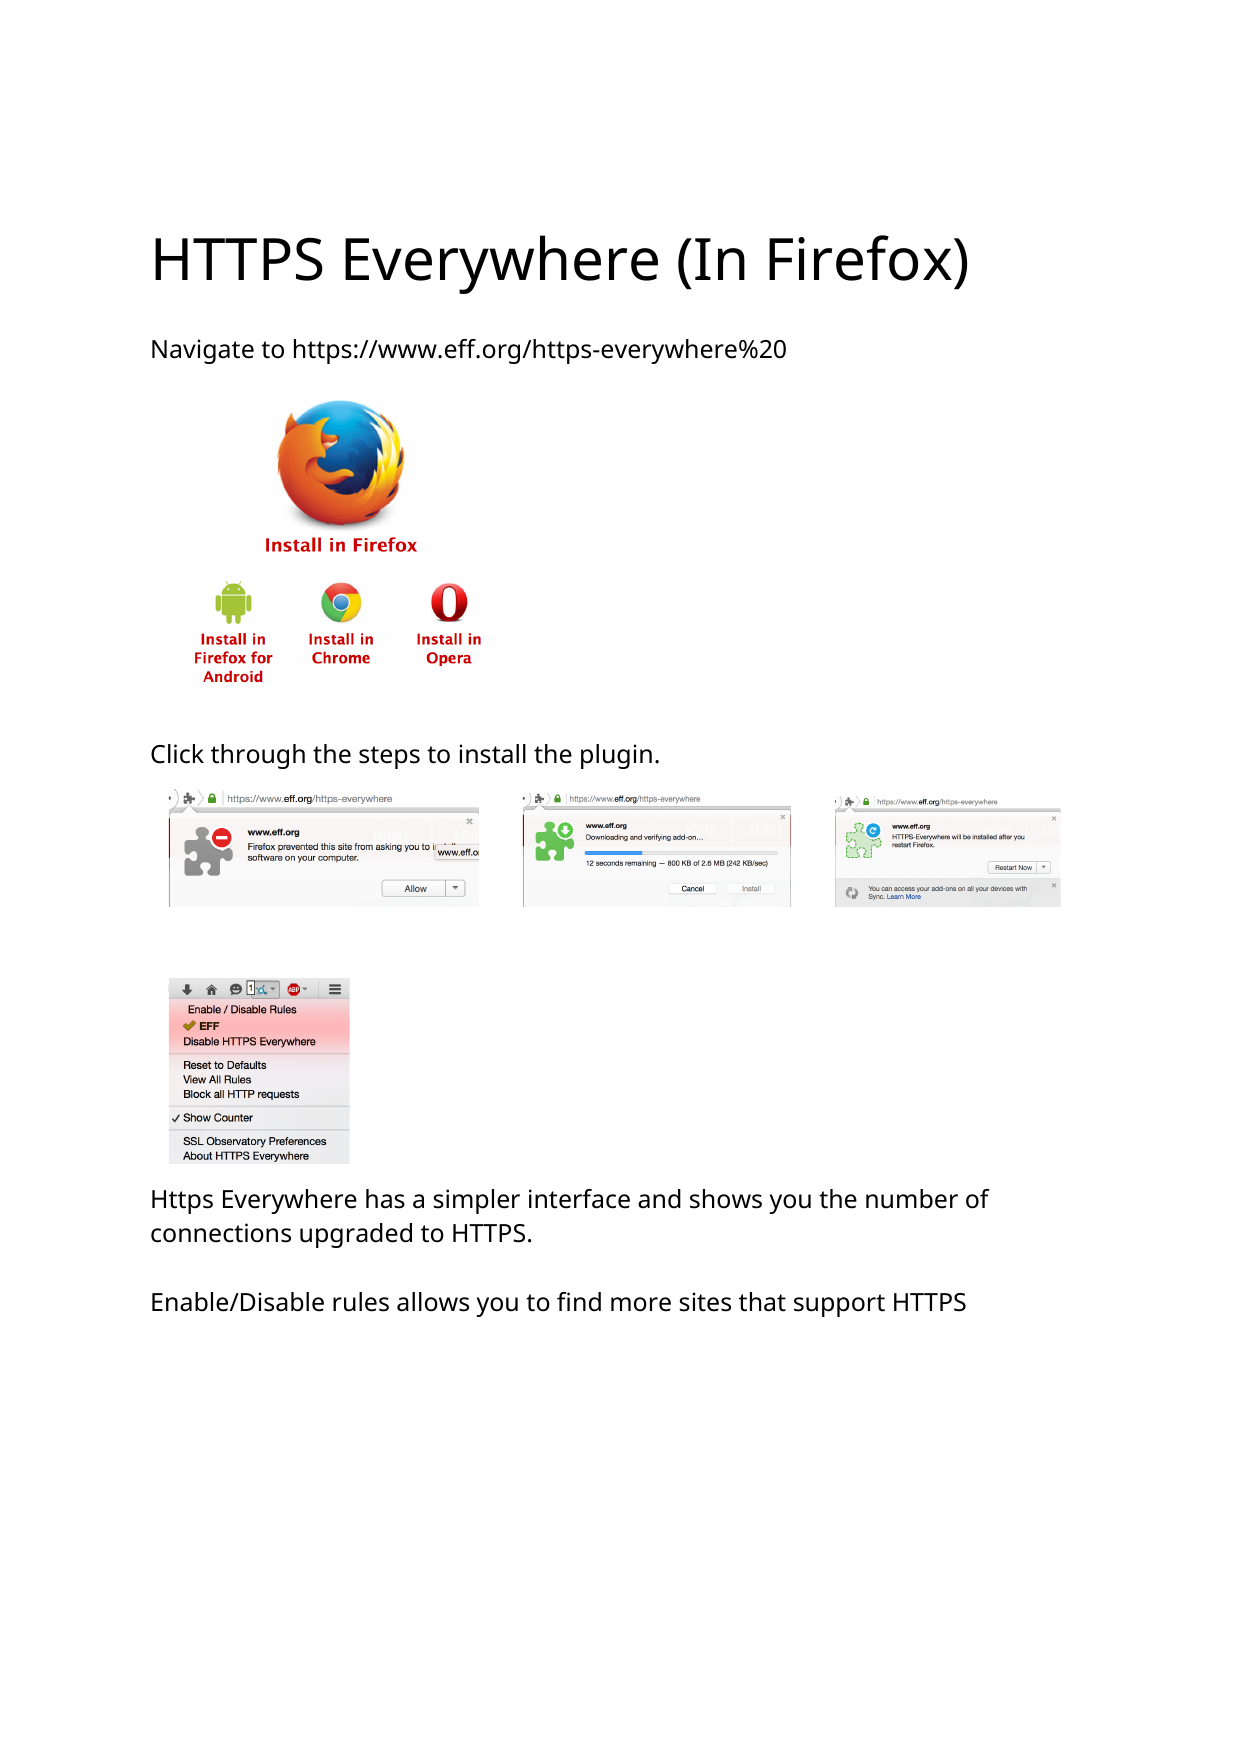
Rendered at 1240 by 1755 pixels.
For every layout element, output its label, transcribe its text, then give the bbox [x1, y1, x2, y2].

title HTTPS Everywhere (In Firefox) [150, 218, 1089, 298]
text Navigate to https://www.eff.org/https-everywhere%20 [150, 332, 1089, 366]
text Enable/Disable rules allows you to find more sites that support HTTPS [150, 1284, 1089, 1318]
picture [168, 978, 350, 1164]
picture [522, 793, 791, 907]
text Https Everywhere has a simpler interface and shows you the number of connections upgraded to HTTPS. [150, 1182, 1089, 1250]
picture [168, 384, 505, 684]
picture [835, 796, 1061, 907]
text Click through the steps to install the plugin. [150, 737, 1089, 771]
picture [168, 789, 479, 907]
